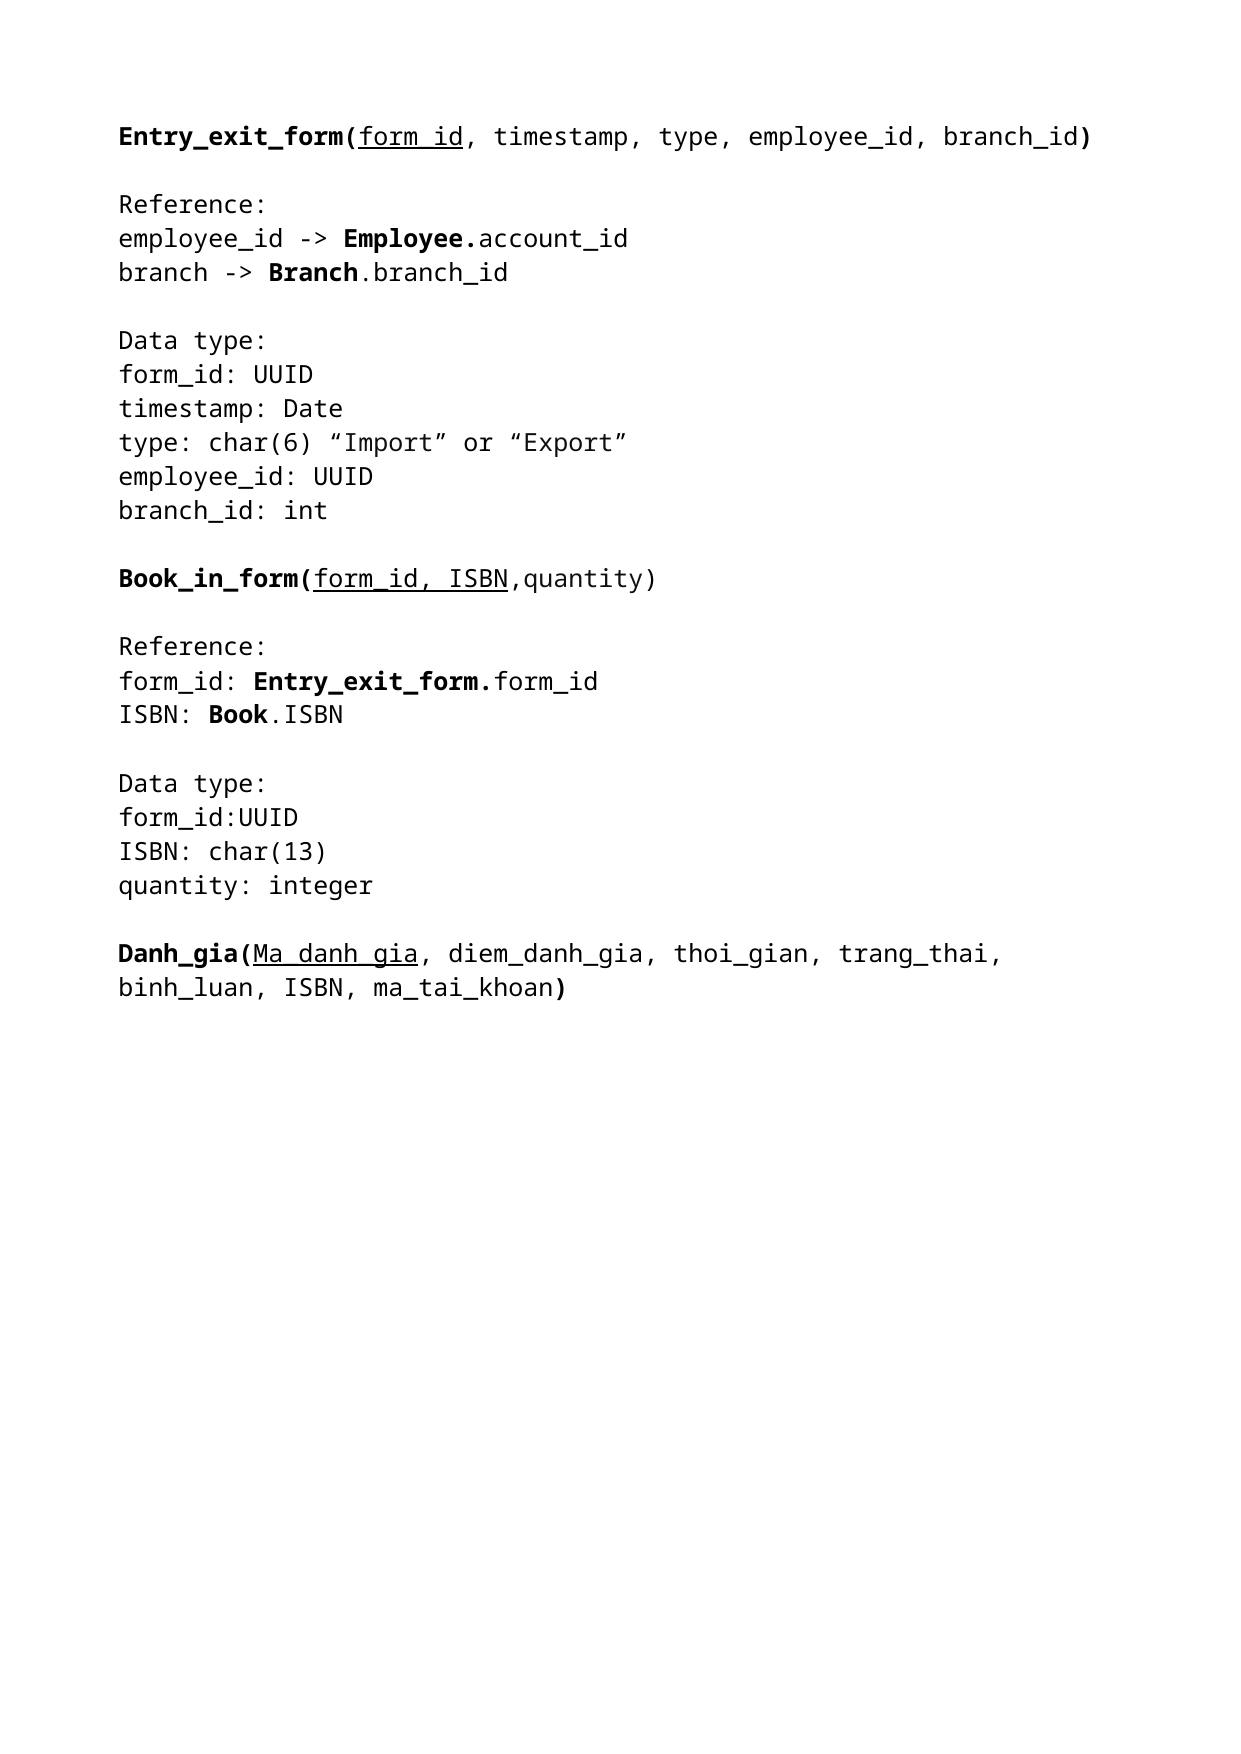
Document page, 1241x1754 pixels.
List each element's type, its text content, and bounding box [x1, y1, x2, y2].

text ISBN: char(13) [118, 833, 1122, 867]
text branch -> Branch.branch_id [118, 254, 1122, 288]
text type: char(6) “Import” or “Export” [118, 425, 1122, 459]
text form_id: Entry_exit_form.form_id [118, 663, 1122, 697]
text ISBN: Book.ISBN [118, 697, 1122, 731]
text Entry_exit_form(form_id, timestamp, type, employee_id, branch_id) [118, 118, 1122, 152]
text Reference: [118, 186, 1122, 220]
text Reference: [118, 629, 1122, 663]
text Data type: [118, 322, 1122, 357]
text Data type: [118, 765, 1122, 799]
text Book_in_form(form_id, ISBN,quantity) [118, 561, 1122, 595]
text employee_id -> Employee.account_id [118, 220, 1122, 254]
text employee_id: UUID [118, 459, 1122, 493]
text Danh_gia(Ma_danh_gia, diem_danh_gia, thoi_gian, trang_thai, binh_luan, ISBN, ma_tai_khoan) [118, 936, 1122, 1004]
text branch_id: int [118, 493, 1122, 527]
text form_id: UUID [118, 357, 1122, 391]
text quantity: integer [118, 867, 1122, 902]
text form_id:UUID [118, 799, 1122, 833]
text timestamp: Date [118, 391, 1122, 425]
